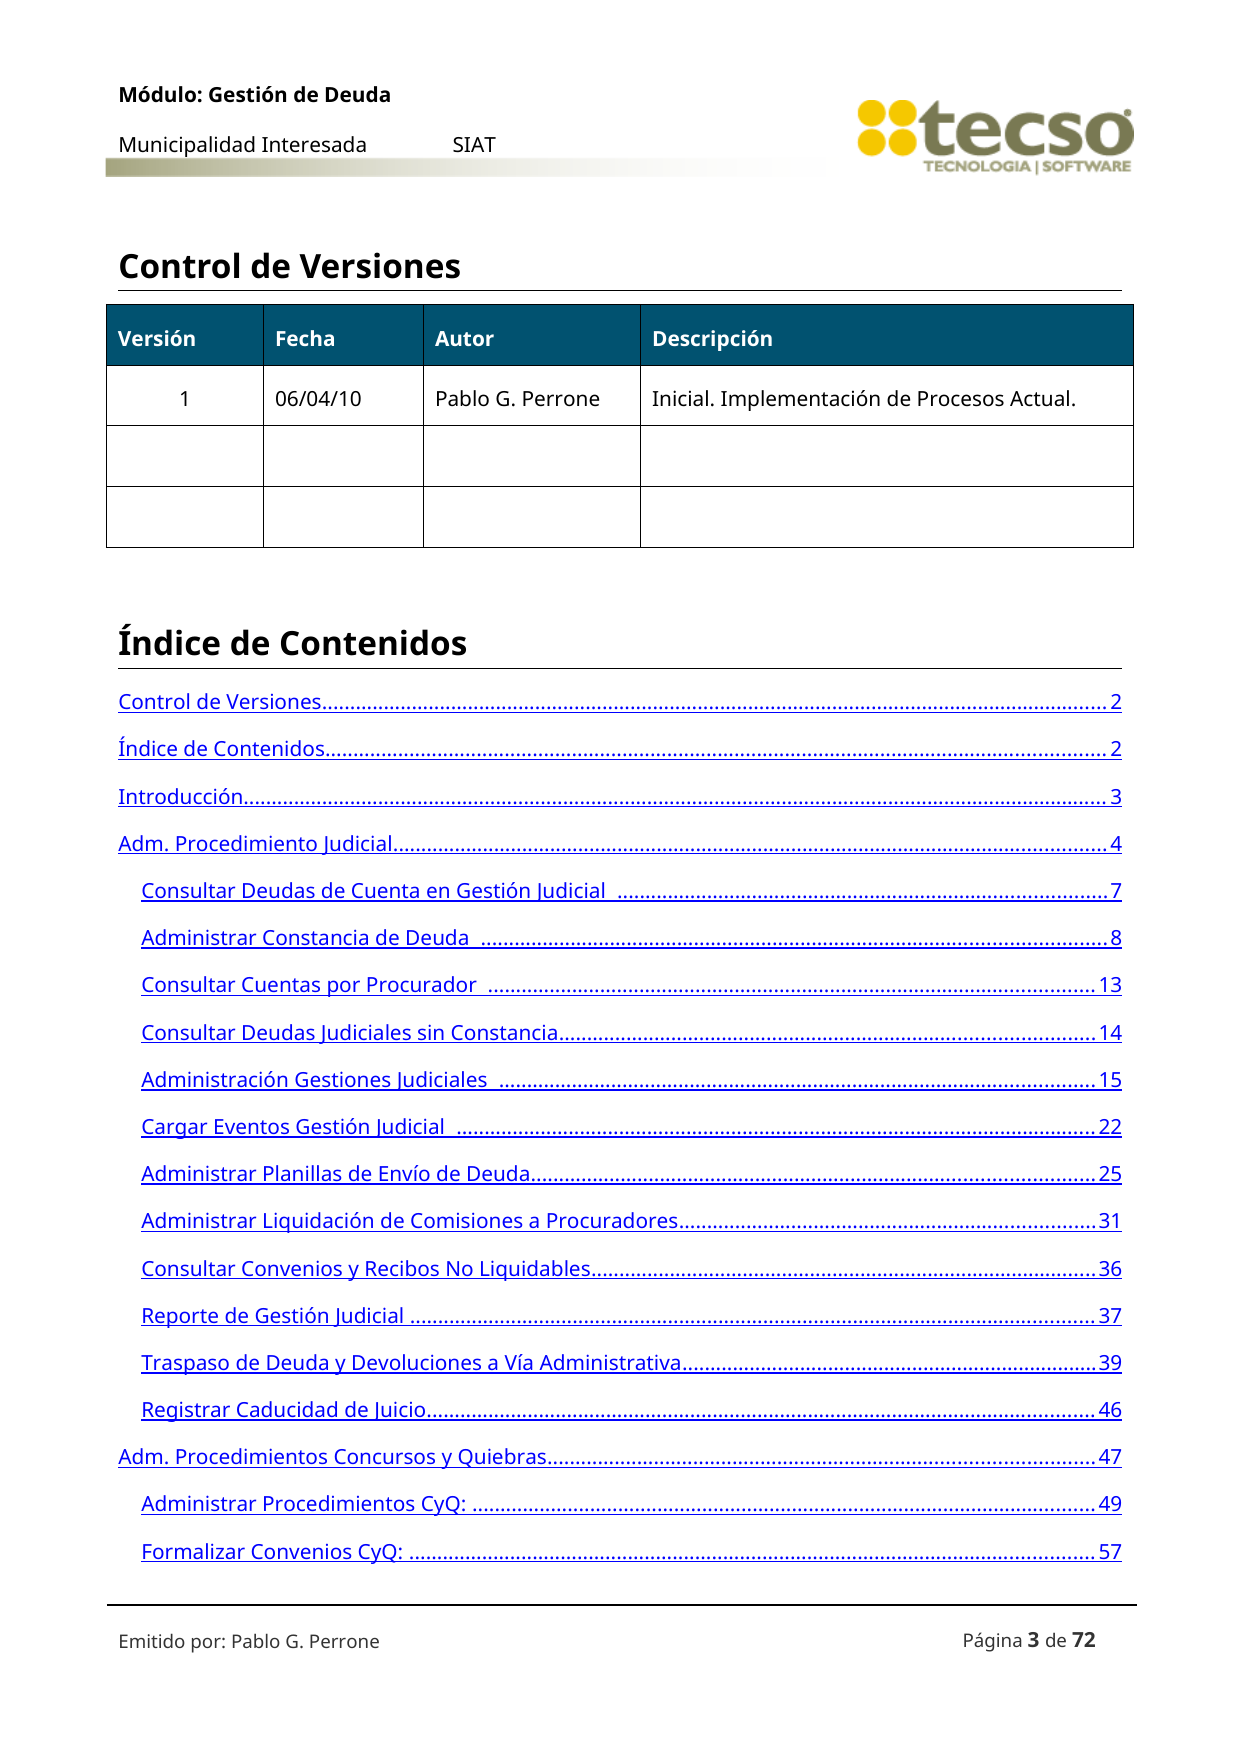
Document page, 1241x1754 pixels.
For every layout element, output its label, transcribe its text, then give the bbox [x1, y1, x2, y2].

text Administrar Constancia de Deuda 8 [141, 923, 1122, 947]
subtitle Control de Versiones [118, 243, 1122, 290]
text Consultar Deudas Judiciales sin Constancia 14 [141, 1018, 1122, 1042]
table_cell [107, 487, 263, 547]
text Reporte de Gestión Judicial 37 [141, 1301, 1122, 1325]
text Adm. Procedimientos Concursos y Quiebras 47 [118, 1442, 1122, 1467]
subtitle Índice de Contenidos [118, 620, 1122, 668]
table_header Versión [107, 305, 263, 365]
table_cell 04/06/10 [264, 366, 423, 425]
text Consultar Convenios y Recibos No Liquidables 36 [141, 1254, 1122, 1278]
text Introducción 3 [118, 782, 1122, 806]
table_cell Pablo G. Perrone [424, 366, 640, 425]
text Administrar Liquidación de Comisiones a Procuradores 31 [141, 1206, 1122, 1231]
table_header Descripción [641, 305, 1133, 365]
table_cell [641, 426, 1133, 486]
text Cargar Eventos Gestión Judicial 22 [141, 1112, 1122, 1136]
text Administrar Planillas de Envío de Deuda 25 [141, 1159, 1122, 1183]
picture [105, 100, 1134, 177]
text Registrar Caducidad de Juicio 46 [141, 1395, 1122, 1419]
text Administración Gestiones Judiciales 15 [141, 1065, 1122, 1089]
text Adm. Procedimiento Judicial 4 [118, 829, 1122, 853]
table_cell 1 [107, 366, 263, 425]
table_cell [264, 426, 423, 486]
table_cell [424, 426, 640, 486]
text Formalizar Convenios CyQ: 57 [141, 1537, 1122, 1561]
table_cell [264, 487, 423, 547]
table_cell [641, 487, 1133, 547]
table_cell Inicial. Implementación de Procesos Actual. [641, 366, 1133, 425]
table_header Autor [424, 305, 640, 365]
text Índice de Contenidos 2 [118, 734, 1122, 759]
table_cell [107, 426, 263, 486]
text Consultar Cuentas por Procurador 13 [141, 971, 1122, 995]
table_cell [424, 487, 640, 547]
table_header Fecha [264, 305, 423, 365]
text Consultar Deudas de Cuenta en Gestión Judicial 7 [141, 876, 1122, 900]
text Traspaso de Deuda y Devoluciones a Vía Administrativa 39 [141, 1348, 1122, 1372]
text Control de Versiones 2 [118, 687, 1122, 712]
text Administrar Procedimientos CyQ: 49 [141, 1489, 1122, 1514]
